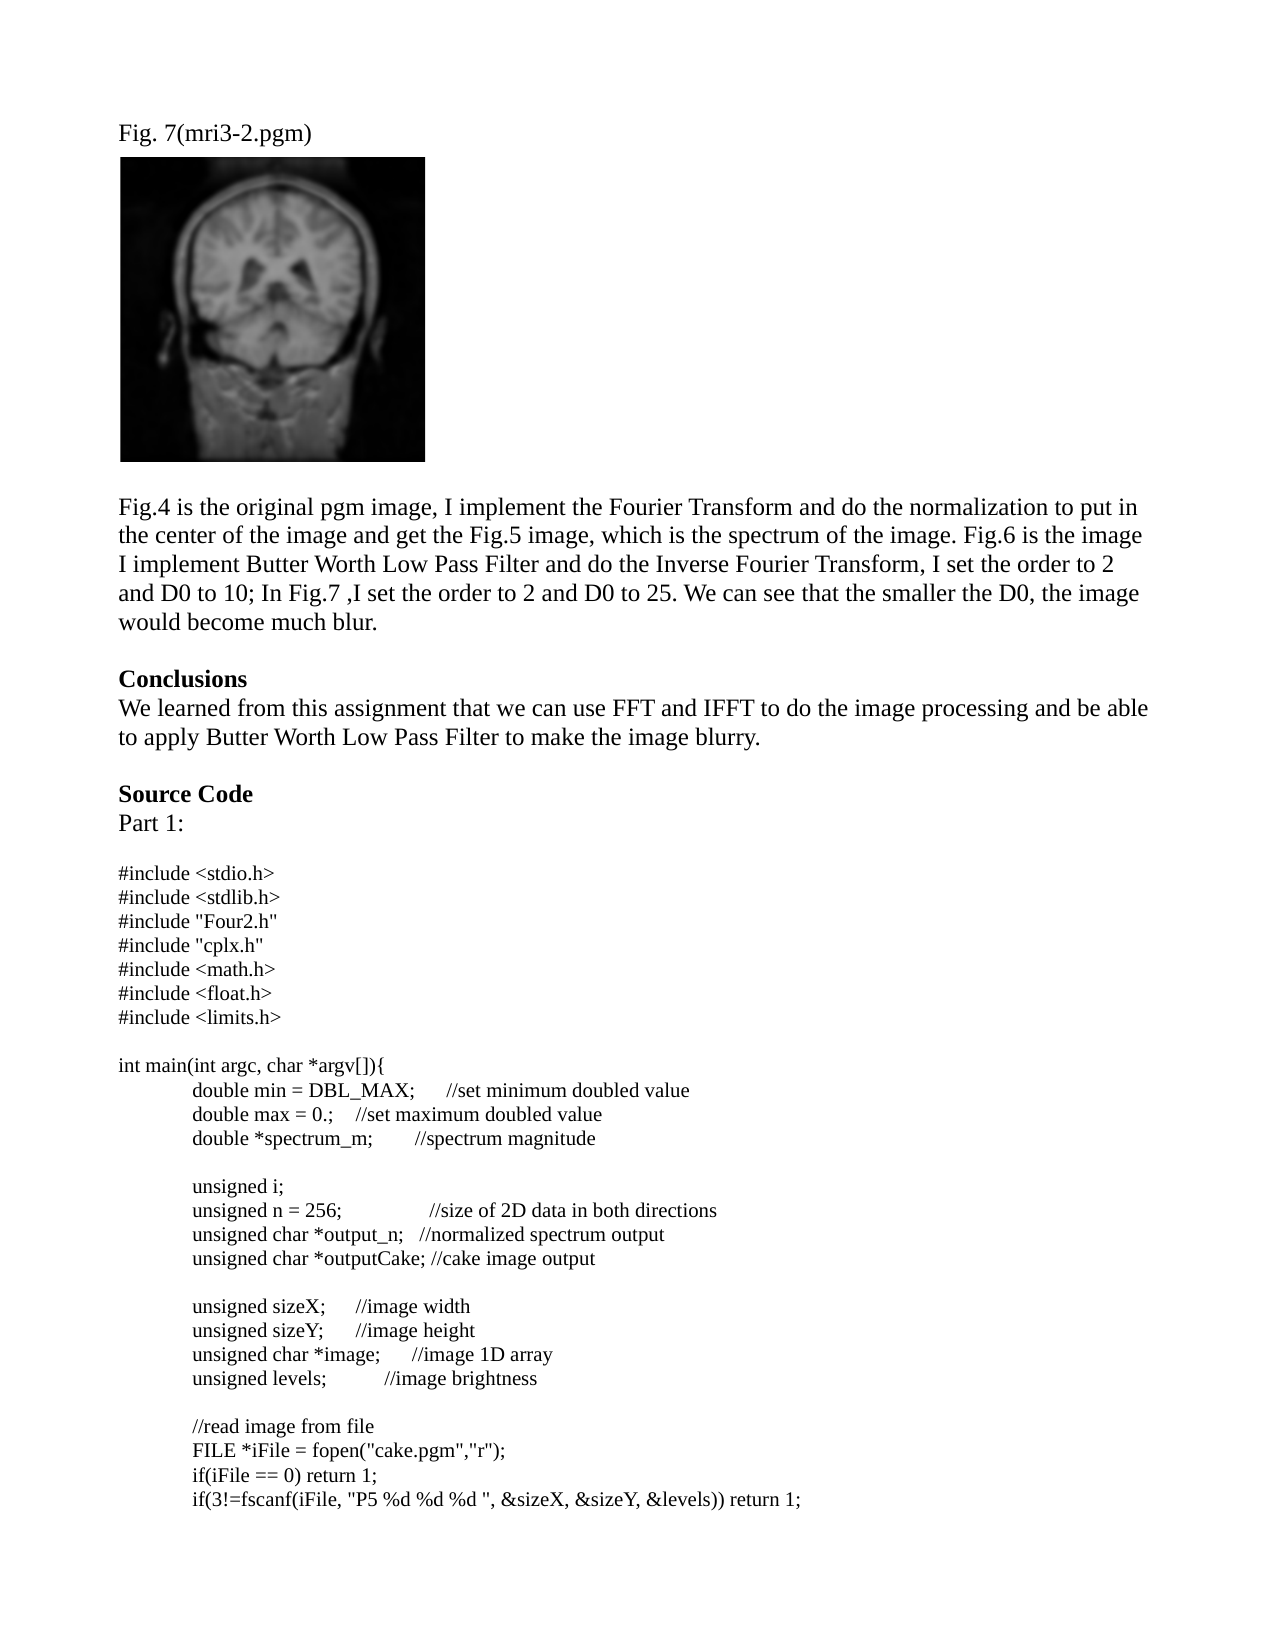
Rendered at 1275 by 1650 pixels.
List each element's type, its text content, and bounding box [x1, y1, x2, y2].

text Fig.4 is the original pgm image, I implement the Fourier Transform and do the normalization to put in the center of the image and get the Fig.5 image, which is the spectrum of the image. Fig.6 is the image I implement Butter Worth Low Pass Filter and do the Inverse Fourier Transform, I set the order to 2 and D0 to 10; In Fig.7 ,I set the order to 2 and D0 to 25. We can see that the smaller the D0, the image would become much blur. [118, 492, 1157, 636]
text unsigned sizeX; //image width [118, 1294, 1157, 1318]
text double max = 0.; //set maximum doubled value [118, 1102, 1157, 1126]
picture [120, 157, 426, 462]
text Part 1: [118, 808, 1157, 837]
text #include <float.h> [118, 981, 1157, 1005]
text FILE *iFile = fopen("cake.pgm","r"); [118, 1438, 1157, 1462]
text #include <stdio.h> [118, 861, 1157, 885]
text unsigned sizeY; //image height [118, 1318, 1157, 1342]
text Conclusions [118, 664, 1157, 693]
text unsigned char *output_n; //normalized spectrum output [118, 1222, 1157, 1246]
text Source Code [118, 779, 1157, 808]
text double min = DBL_MAX; //set minimum doubled value [118, 1077, 1157, 1102]
text unsigned i; [118, 1174, 1157, 1198]
text Fig. 7(mri3-2.pgm) [118, 118, 1157, 147]
text unsigned n = 256; //size of 2D data in both directions [118, 1198, 1157, 1222]
text if(3!=fscanf(iFile, "P5 %d %d %d ", &sizeX, &sizeY, &levels)) return 1; [118, 1487, 1157, 1511]
text #include "cplx.h" [118, 933, 1157, 957]
text #include <math.h> [118, 957, 1157, 981]
text unsigned char *outputCake; //cake image output [118, 1246, 1157, 1270]
text #include <limits.h> [118, 1005, 1157, 1029]
text int main(int argc, char *argv[]){ [118, 1053, 1157, 1077]
text double *spectrum_m; //spectrum magnitude [118, 1126, 1157, 1150]
text if(iFile == 0) return 1; [118, 1462, 1157, 1487]
text //read image from file [118, 1414, 1157, 1438]
text #include <stdlib.h> [118, 885, 1157, 909]
text #include "Four2.h" [118, 909, 1157, 933]
text unsigned char *image; //image 1D array [118, 1342, 1157, 1366]
text unsigned levels; //image brightness [118, 1366, 1157, 1390]
text We learned from this assignment that we can use FFT and IFFT to do the image processing and be able to apply Butter Worth Low Pass Filter to make the image blurry. [118, 693, 1157, 751]
